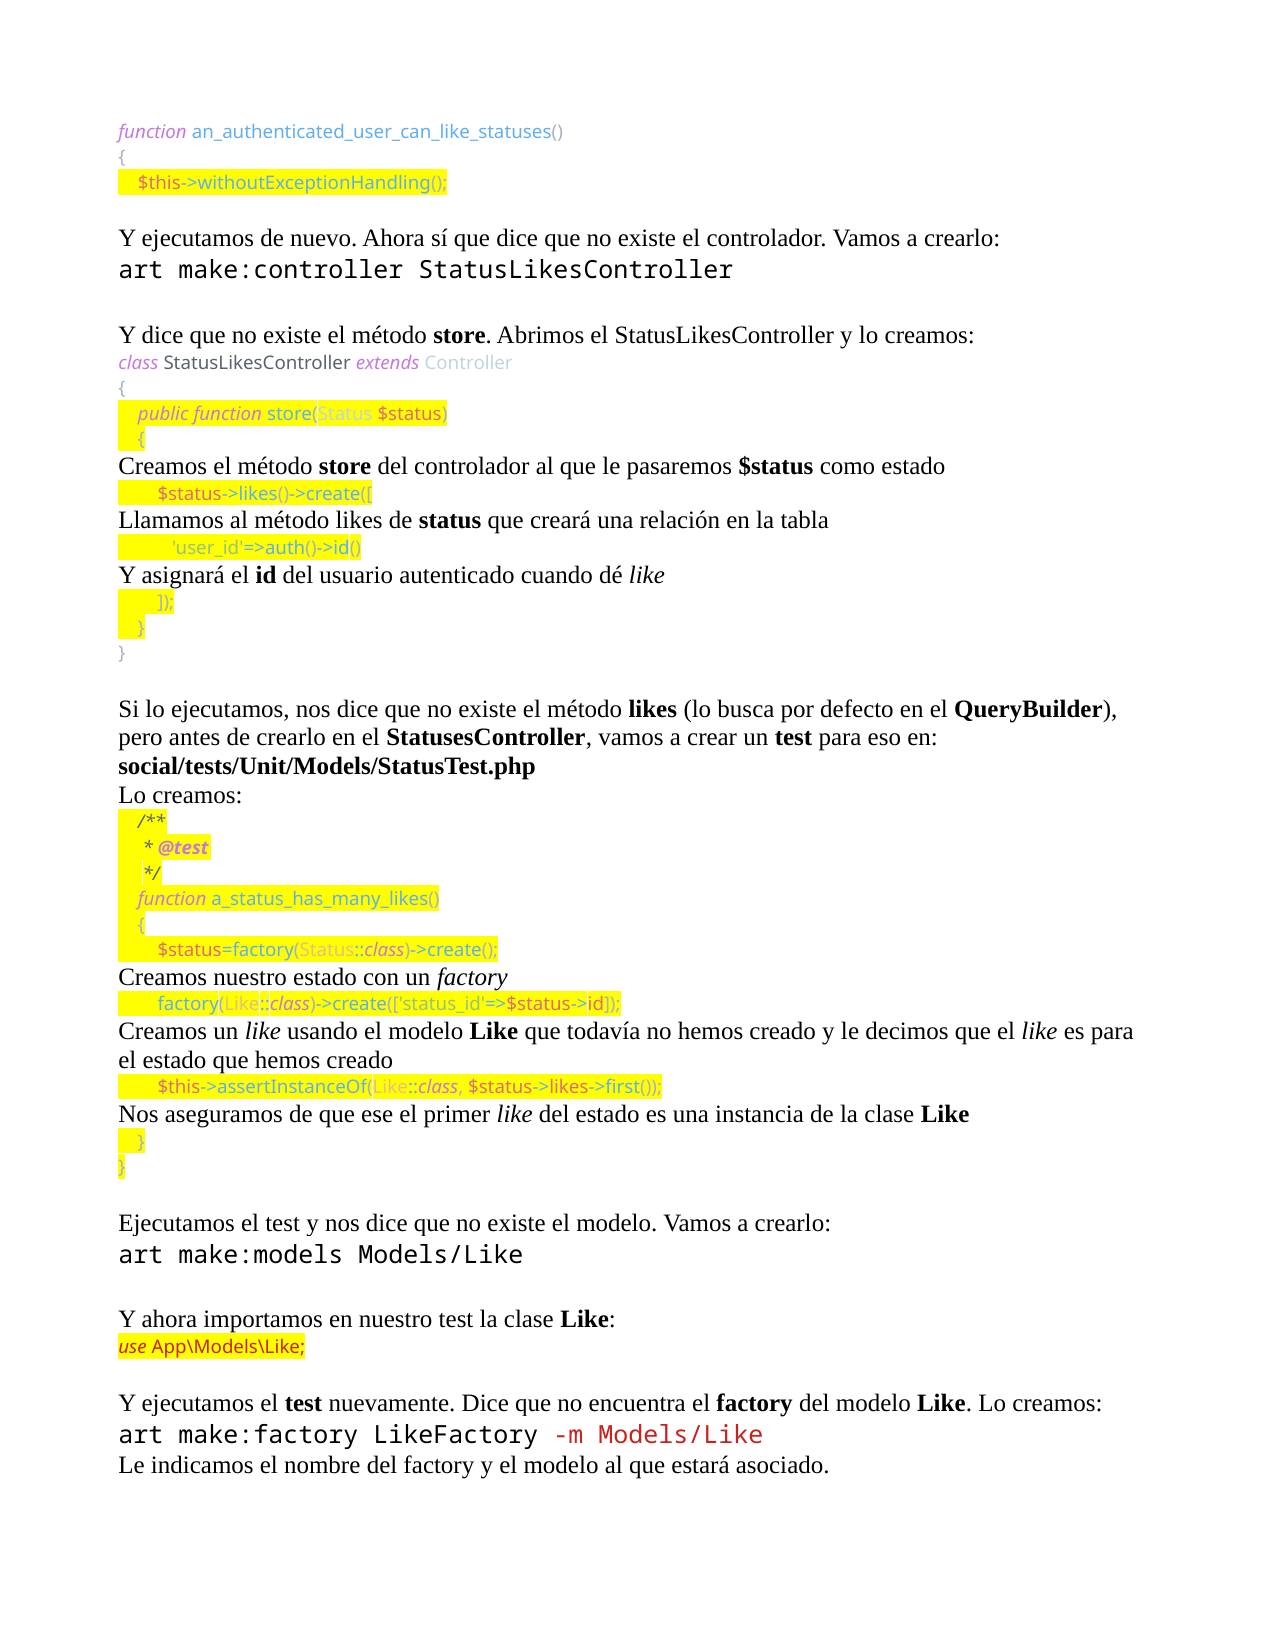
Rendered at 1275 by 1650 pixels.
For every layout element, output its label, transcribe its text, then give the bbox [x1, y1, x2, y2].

text Ejecutamos el test y nos dice que no existe el modelo. Vamos a crearlo: [118, 1208, 1157, 1236]
text Y ejecutamos el test nuevamente. Dice que no encuentra el factory del modelo Like. Lo creamos: [118, 1388, 1157, 1416]
text art make:factory LikeFactory -m Models/Like Le indicamos el nombre del factory y el modelo al que estará asociado. [118, 1416, 1157, 1479]
text factory(Like::class)->create(['status_id'=>$status->id]); Creamos un like usando el modelo Like que todavía no hemos creado y le decimos que el like es para el estado que hemos creado [118, 991, 1157, 1074]
text } } [118, 1128, 1157, 1179]
text art make:controller StatusLikesController Y dice que no existe el método store. Abrimos el StatusLikesController y lo creamos: [118, 252, 1157, 349]
text social/tests/Unit/Models/StatusTest.php [118, 751, 1157, 780]
text class StatusLikesController extends Controller { public function store(Status $status) { Creamos el método store del controlador al que le pasaremos $status como estado [118, 349, 1157, 480]
text Y ejecutamos de nuevo. Ahora sí que dice que no existe el controlador. Vamos a crearlo: [118, 223, 1157, 252]
text Si lo ejecutamos, nos dice que no existe el método likes (lo busca por defecto en el QueryBuilder), pero antes de crearlo en el StatusesController, vamos a crear un test para eso en: [118, 694, 1157, 751]
text use App\Models\Like; [118, 1333, 1157, 1359]
text ]); } } [118, 588, 1157, 665]
text $this->assertInstanceOf(Like::class, $status->likes->first()); Nos aseguramos de que ese el primer like del estado es una instancia de la clase Like [118, 1074, 1157, 1128]
text art make:models Models/Like [118, 1236, 1157, 1304]
text 'user_id'=>auth()->id() Y asignará el id del usuario autenticado cuando dé like [118, 534, 1157, 588]
text function an_authenticated_user_can_like_statuses() { $this->withoutExceptionHandling(); [118, 118, 1157, 195]
text Y ahora importamos en nuestro test la clase Like: [118, 1304, 1157, 1333]
text $status->likes()->create([ Llamamos al método likes de status que creará una relación en la tabla [118, 480, 1157, 534]
text /** * @test */ function a_status_has_many_likes() { $status=factory(Status::class)->create(); Creamos nuestro estado con un factory [118, 809, 1157, 991]
text Lo creamos: [118, 780, 1157, 809]
